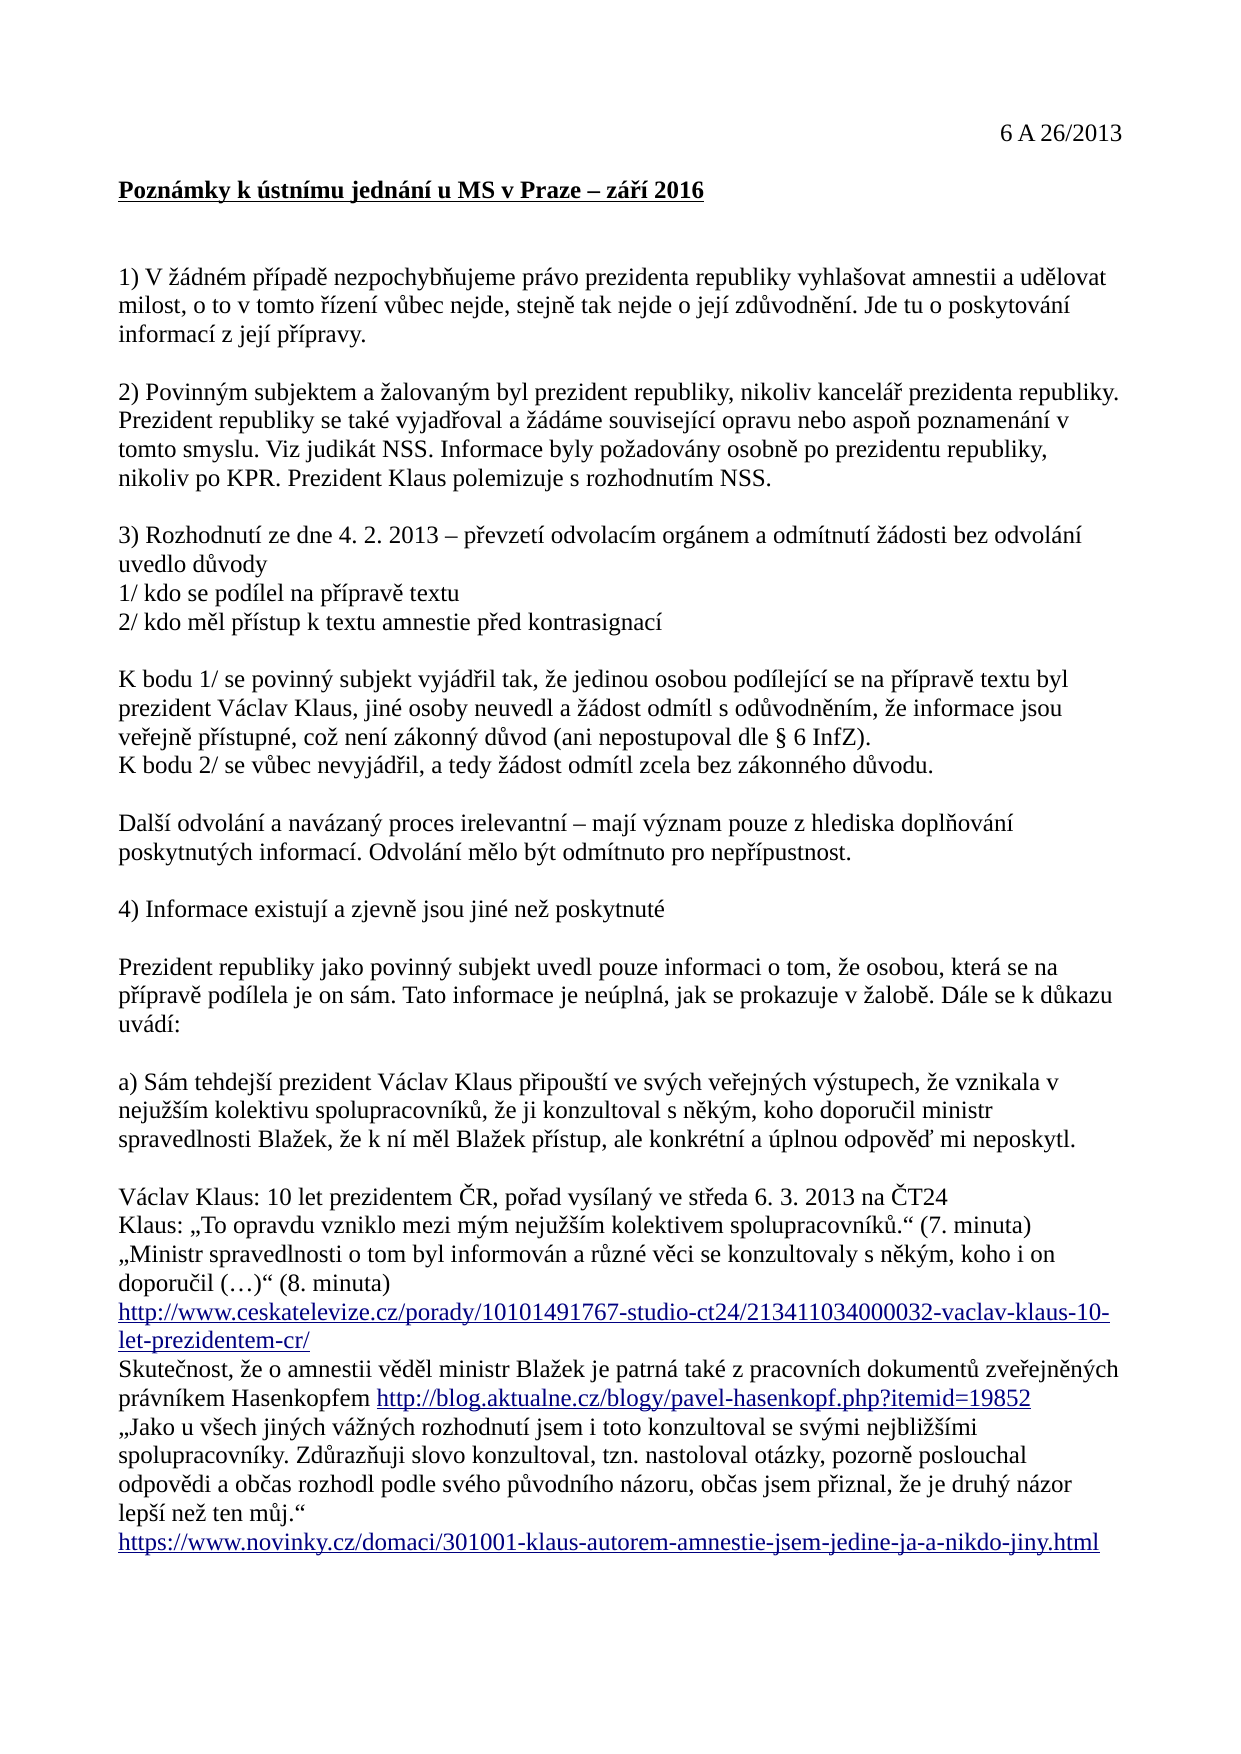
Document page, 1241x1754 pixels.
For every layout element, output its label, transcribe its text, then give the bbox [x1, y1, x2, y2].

text Prezident republiky jako povinný subjekt uvedl pouze informaci o tom, že osobou, která se na přípravě podílela je on sám. Tato informace je neúplná, jak se prokazuje v žalobě. Dále se k důkazu uvádí: [118, 952, 1122, 1038]
text Václav Klaus: 10 let prezidentem ČR, pořad vysílaný ve středa 6. 3. 2013 na ČT24 [118, 1182, 1122, 1211]
text Klaus: „To opravdu vzniklo mezi mým nejužším kolektivem spolupracovníků.“ (7. minuta) [118, 1211, 1122, 1239]
text 1) V žádném případě nezpochybňujeme právo prezidenta republiky vyhlašovat amnestii a udělovat milost, o to v tomto řízení vůbec nejde, stejně tak nejde o její zdůvodnění. Jde tu o poskytování informací z její přípravy. [118, 262, 1122, 348]
text uvedlo důvody [118, 549, 1122, 578]
text Skutečnost, že o amnestii věděl ministr Blažek je patrná také z pracovních dokumentů zveřejněných právníkem Hasenkopfem http://blog.aktualne.cz/blogy/pavel-hasenkopf.php?itemid=19852 [118, 1354, 1122, 1412]
text 3) Rozhodnutí ze dne 4. 2. 2013 – převzetí odvolacím orgánem a odmítnutí žádosti bez odvolání [118, 521, 1122, 549]
text K bodu 2/ se vůbec nevyjádřil, a tedy žádost odmítl zcela bez zákonného důvodu. [118, 751, 1122, 779]
text 4) Informace existují a zjevně jsou jiné než poskytnuté [118, 894, 1122, 923]
text 2) Povinným subjektem a žalovaným byl prezident republiky, nikoliv kancelář prezidenta republiky. Prezident republiky se také vyjadřoval a žádáme související opravu nebo aspoň poznamenání v tomto smyslu. Viz judikát NSS. Informace byly požadovány osobně po prezidentu republiky, nikoliv po KPR. Prezident Klaus polemizuje s rozhodnutím NSS. [118, 377, 1122, 492]
text K bodu 1/ se povinný subjekt vyjádřil tak, že jedinou osobou podílející se na přípravě textu byl prezident Václav Klaus, jiné osoby neuvedl a žádost odmítl s odůvodněním, že informace jsou veřejně přístupné, což není zákonný důvod (ani nepostupoval dle § 6 InfZ). [118, 664, 1122, 751]
text a) Sám tehdejší prezident Václav Klaus připouští ve svých veřejných výstupech, že vznikala v nejužším kolektivu spolupracovníků, že ji konzultoval s někým, koho doporučil ministr spravedlnosti Blažek, že k ní měl Blažek přístup, ale konkrétní a úplnou odpověď mi neposkytl. [118, 1067, 1122, 1153]
text https://www.novinky.cz/domaci/301001-klaus-autorem-amnestie-jsem-jedine-ja-a-nikdo-jiny.html [118, 1527, 1122, 1556]
text 6 A 26/2013 [118, 118, 1122, 147]
text Další odvolání a navázaný proces irelevantní – mají význam pouze z hlediska doplňování poskytnutých informací. Odvolání mělo být odmítnuto pro nepřípustnost. [118, 808, 1122, 866]
text 2/ kdo měl přístup k textu amnestie před kontrasignací [118, 607, 1122, 636]
text 1/ kdo se podílel na přípravě textu [118, 578, 1122, 607]
text „Jako u všech jiných vážných rozhodnutí jsem i toto konzultoval se svými nejbližšími spolupracovníky. Zdůrazňuji slovo konzultoval, tzn. nastoloval otázky, pozorně poslouchal odpovědi a občas rozhodl podle svého původního názoru, občas jsem přiznal, že je druhý názor lepší než ten můj.“ [118, 1412, 1122, 1527]
text http://www.ceskatelevize.cz/porady/10101491767-studio-ct24/213411034000032-vaclav-klaus-10-let-prezidentem-cr/ [118, 1297, 1122, 1354]
text „Ministr spravedlnosti o tom byl informován a různé věci se konzultovaly s někým, koho i on doporučil (…)“ (8. minuta) [118, 1239, 1122, 1297]
text Poznámky k ústnímu jednání u MS v Praze – září 2016 [118, 176, 1122, 204]
